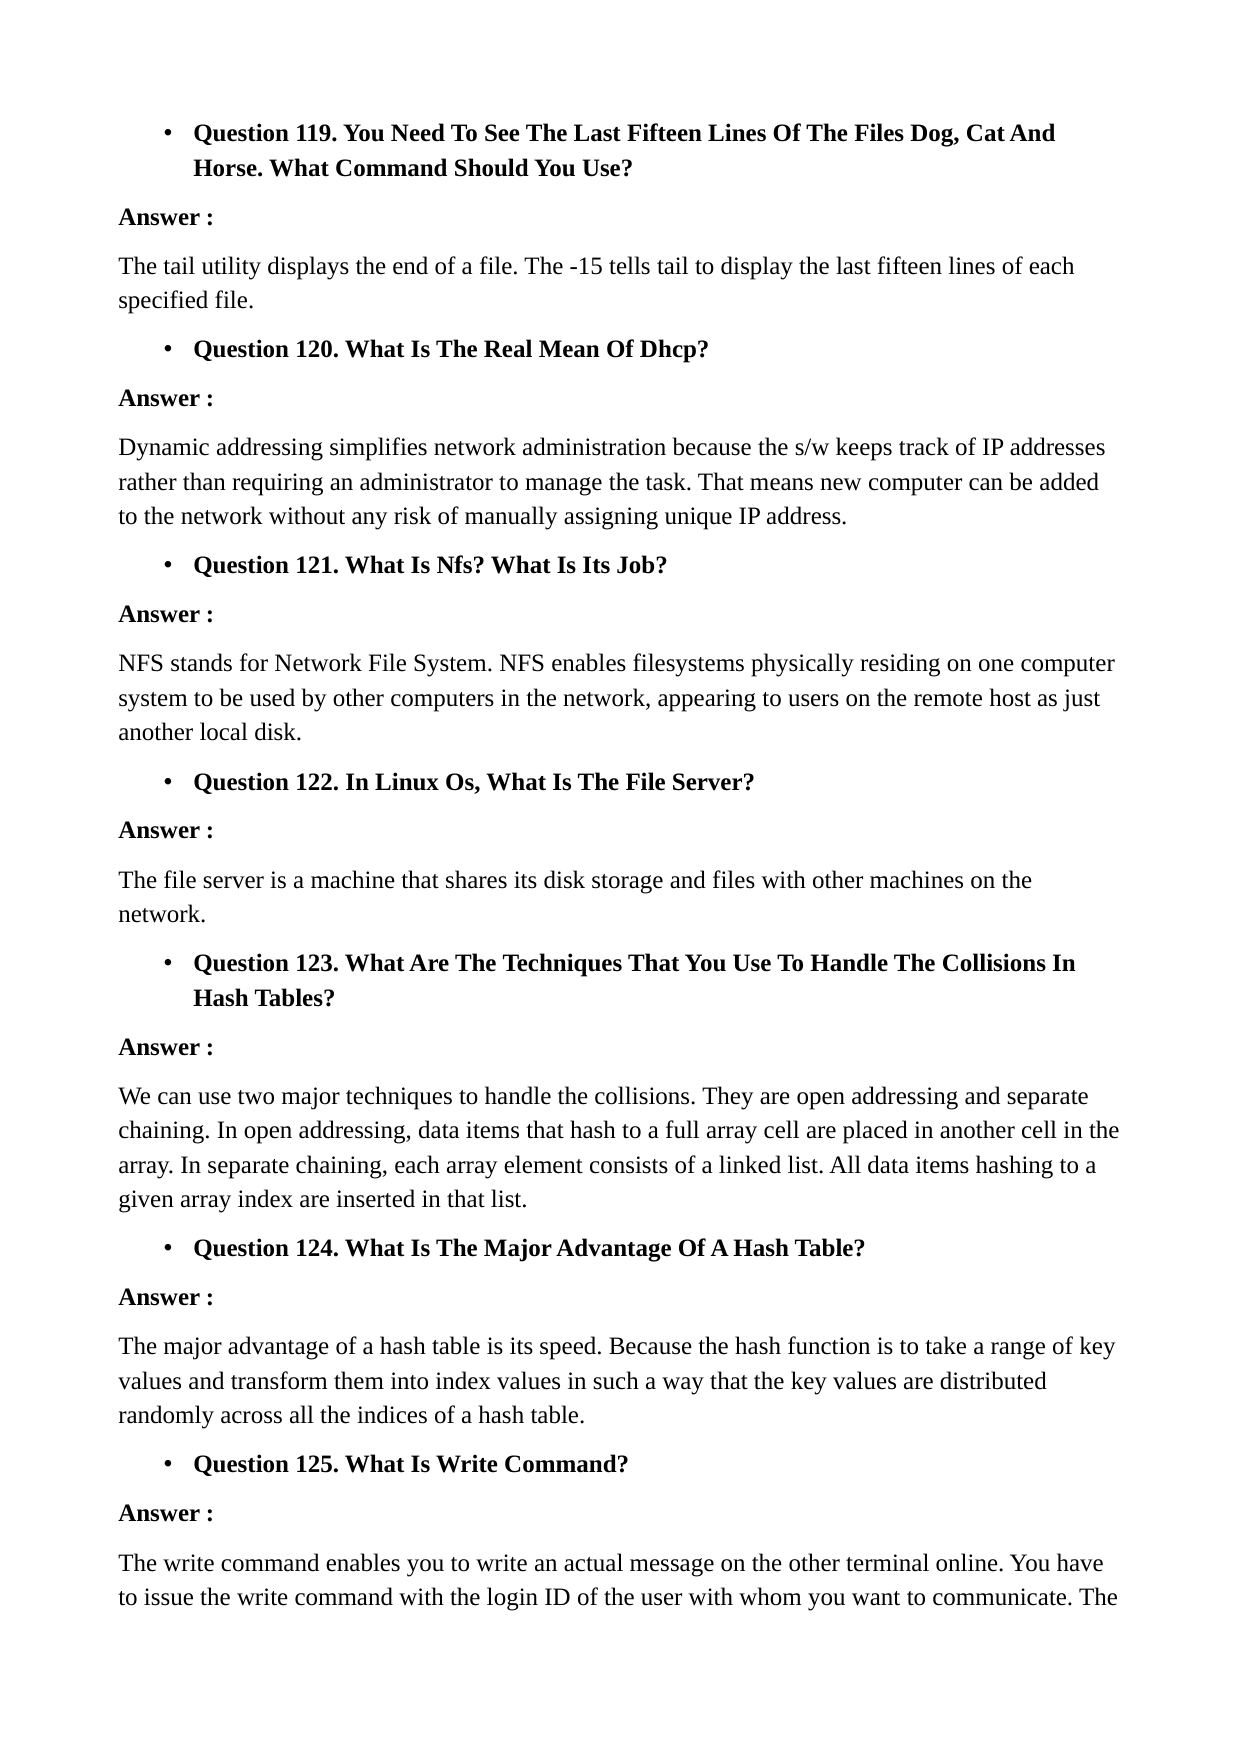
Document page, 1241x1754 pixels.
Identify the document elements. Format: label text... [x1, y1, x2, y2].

text NFS stands for Network File System. NFS enables filesystems physically residing on one computer system to be used by other computers in the network, appearing to users on the remote host as just another local disk. [118, 648, 1122, 746]
text Answer : [118, 1032, 1122, 1061]
text We can use two major techniques to handle the collisions. They are open addressing and separate chaining. In open addressing, data items that hash to a full array cell are placed in another cell in the array. In separate chaining, each array element consists of a linked list. All data items hashing to a given array index are inserted in that list. [118, 1081, 1122, 1213]
text Answer : [118, 1282, 1122, 1311]
list Question 121. What Is Nfs? What Is Its Job? [164, 550, 1122, 579]
text Answer : [118, 816, 1122, 844]
list Question 124. What Is The Major Advantage Of A Hash Table? [164, 1233, 1122, 1262]
list Question 120. What Is The Real Mean Of Dhcp? [164, 334, 1122, 363]
text Answer : [118, 1498, 1122, 1527]
list Question 119. You Need To See The Last Fifteen Lines Of The Files Dog, Cat And Horse. What Command Should You Use? [164, 118, 1122, 181]
list Question 125. What Is Write Command? [164, 1449, 1122, 1478]
text The tail utility displays the end of a file. The -15 tells tail to display the last fifteen lines of each specified file. [118, 251, 1122, 314]
text Answer : [118, 383, 1122, 412]
text The file server is a machine that shares its disk storage and files with other machines on the network. [118, 865, 1122, 928]
text The write command enables you to write an actual message on the other terminal online. You have to issue the write command with the login ID of the user with whom you want to communicate. The [118, 1548, 1122, 1611]
text Answer : [118, 599, 1122, 628]
list Question 122. In Linux Os, What Is The File Server? [164, 767, 1122, 795]
text The major advantage of a hash table is its speed. Because the hash function is to take a range of key values and transform them into index values in such a way that the key values are distributed randomly across all the indices of a hash table. [118, 1331, 1122, 1429]
text Answer : [118, 202, 1122, 230]
text Dynamic addressing simplifies network administration because the s/w keeps track of IP addresses rather than requiring an administrator to manage the task. That means new computer can be added to the network without any risk of manually assigning unique IP address. [118, 432, 1122, 530]
list Question 123. What Are The Techniques That You Use To Handle The Collisions In Hash Tables? [164, 948, 1122, 1011]
